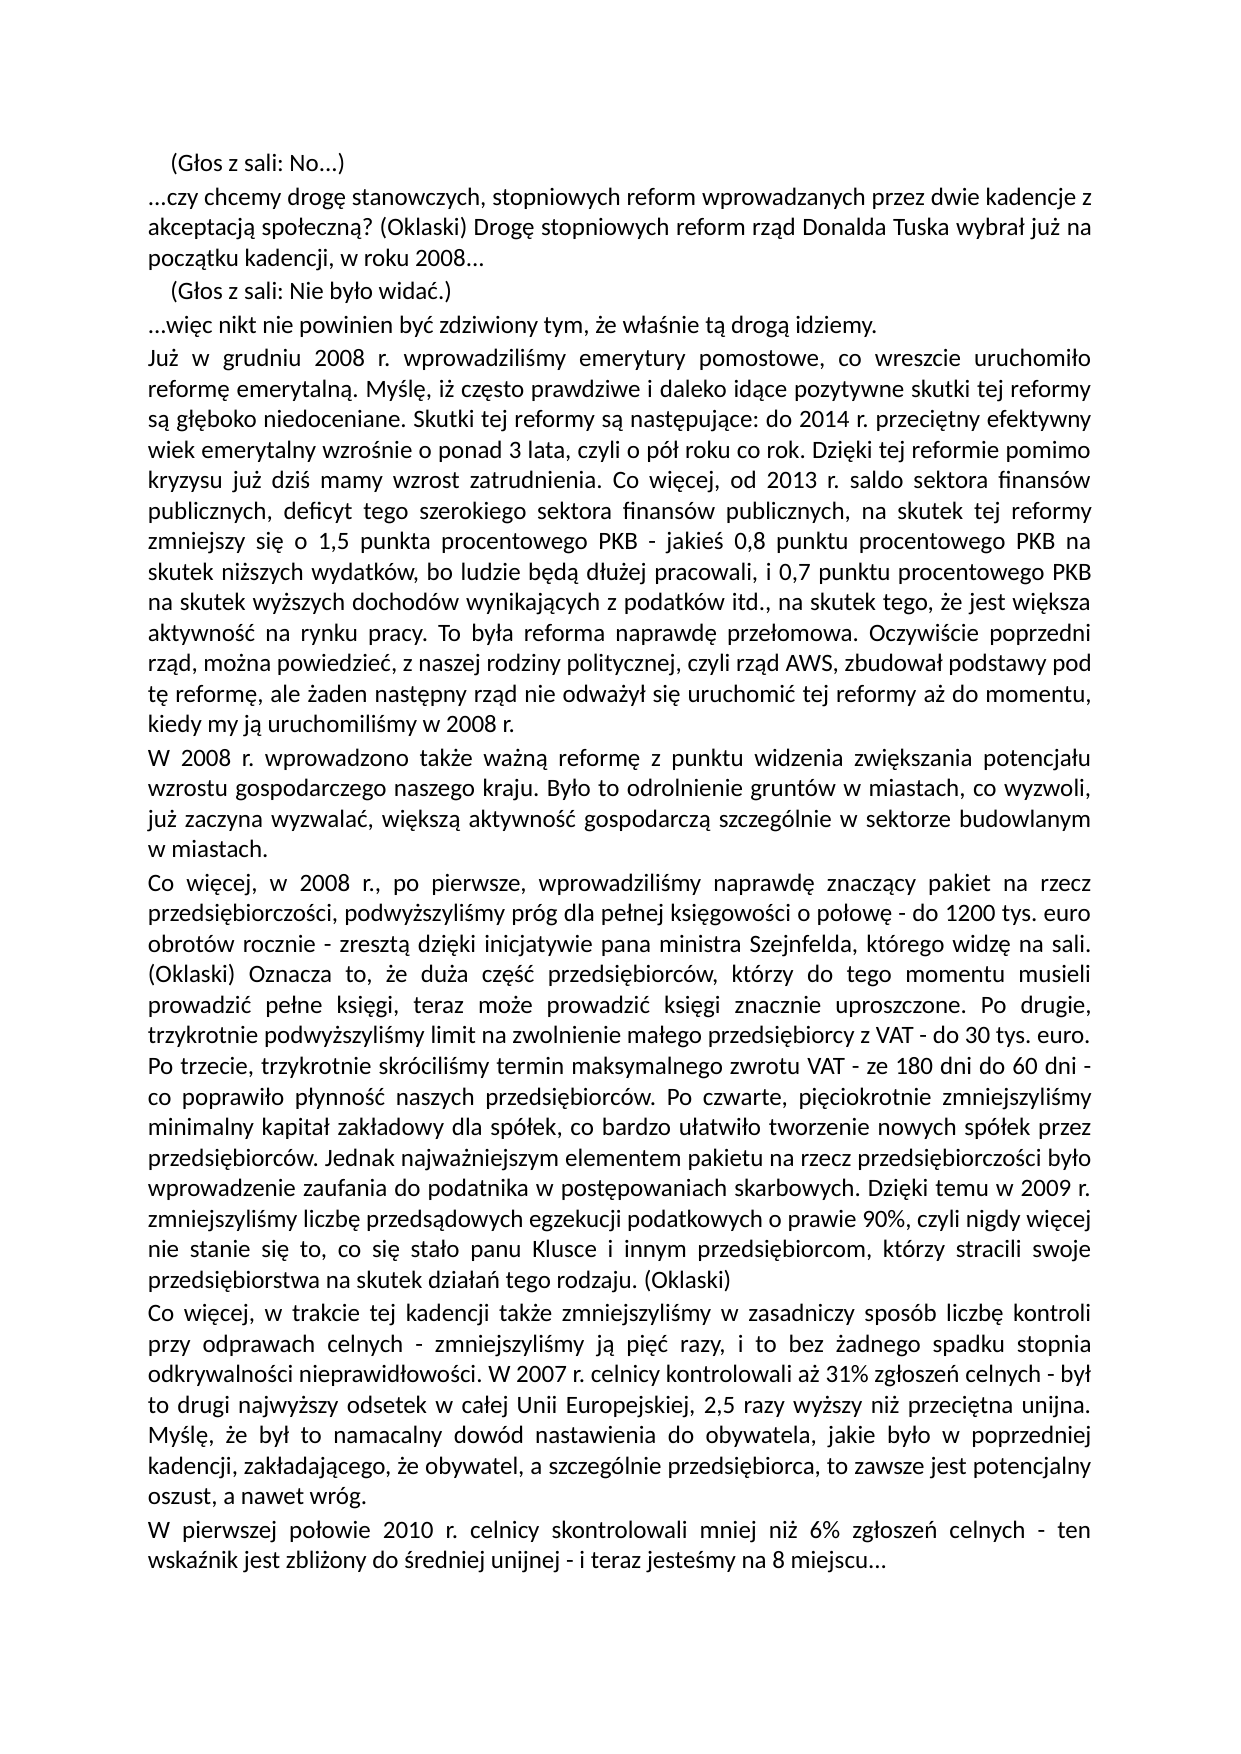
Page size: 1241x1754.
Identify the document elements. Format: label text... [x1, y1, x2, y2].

text W 2008 r. wprowadzono także ważną reformę z punktu widzenia zwiększania potencjału wzrostu gospodarczego naszego kraju. Było to odrolnienie gruntów w miastach, co wyzwoli, już zaczyna wyzwalać, większą aktywność gospodarczą szczególnie w sektorze budowlanym w miastach. [148, 742, 1093, 864]
text Co więcej, w 2008 r., po pierwsze, wprowadziliśmy naprawdę znaczący pakiet na rzecz przedsiębiorczości, podwyższyliśmy próg dla pełnej księgowości o połowę - do 1200 tys. euro obrotów rocznie - zresztą dzięki inicjatywie pana ministra Szejnfelda, którego widzę na sali. (Oklaski) Oznacza to, że duża część przedsiębiorców, którzy do tego momentu musieli prowadzić pełne księgi, teraz może prowadzić księgi znacznie uproszczone. Po drugie, trzykrotnie podwyższyliśmy limit na zwolnienie małego przedsiębiorcy z VAT - do 30 tys. euro. Po trzecie, trzykrotnie skróciliśmy termin maksymalnego zwrotu VAT - ze 180 dni do 60 dni - co poprawiło płynność naszych przedsiębiorców. Po czwarte, pięciokrotnie zmniejszyliśmy minimalny kapitał zakładowy dla spółek, co bardzo ułatwiło tworzenie nowych spółek przez przedsiębiorców. Jednak najważniejszym elementem pakietu na rzecz przedsiębiorczości było wprowadzenie zaufania do podatnika w postępowaniach skarbowych. Dzięki temu w 2009 r. zmniejszyliśmy liczbę przedsądowych egzekucji podatkowych o prawie 90%, czyli nigdy więcej nie stanie się to, co się stało panu Klusce i innym przedsiębiorcom, którzy stracili swoje przedsiębiorstwa na skutek działań tego rodzaju. (Oklaski) [148, 867, 1093, 1294]
text ...czy chcemy drogę stanowczych, stopniowych reform wprowadzanych przez dwie kadencje z akceptacją społeczną? (Oklaski) Drogę stopniowych reform rząd Donalda Tuska wybrał już na początku kadencji, w roku 2008... [148, 181, 1093, 273]
text ...więc nikt nie powinien być zdziwiony tym, że właśnie tą drogą idziemy. [148, 309, 1093, 339]
text Już w grudniu 2008 r. wprowadziliśmy emerytury pomostowe, co wreszcie uruchomiło reformę emerytalną. Myślę, iż często prawdziwe i daleko idące pozytywne skutki tej reformy są głęboko niedoceniane. Skutki tej reformy są następujące: do 2014 r. przeciętny efektywny wiek emerytalny wzrośnie o ponad 3 lata, czyli o pół roku co rok. Dzięki tej reformie pomimo kryzysu już dziś mamy wzrost zatrudnienia. Co więcej, od 2013 r. saldo sektora finansów publicznych, deficyt tego szerokiego sektora finansów publicznych, na skutek tej reformy zmniejszy się o 1,5 punkta procentowego PKB - jakieś 0,8 punktu procentowego PKB na skutek niższych wydatków, bo ludzie będą dłużej pracowali, i 0,7 punktu procentowego PKB na skutek wyższych dochodów wynikających z podatków itd., na skutek tego, że jest większa aktywność na rynku pracy. To była reforma naprawdę przełomowa. Oczywiście poprzedni rząd, można powiedzieć, z naszej rodziny politycznej, czyli rząd AWS, zbudował podstawy pod tę reformę, ale żaden następny rząd nie odważył się uruchomić tej reformy aż do momentu, kiedy my ją uruchomiliśmy w 2008 r. [148, 342, 1093, 739]
text (Głos z sali: No...) [148, 148, 1093, 178]
text (Głos z sali: Nie było widać.) [148, 276, 1093, 306]
text W pierwszej połowie 2010 r. celnicy skontrolowali mniej niż 6% zgłoszeń celnych - ten wskaźnik jest zbliżony do średniej unijnej - i teraz jesteśmy na 8 miejscu... [148, 1514, 1093, 1575]
text Co więcej, w trakcie tej kadencji także zmniejszyliśmy w zasadniczy sposób liczbę kontroli przy odprawach celnych - zmniejszyliśmy ją pięć razy, i to bez żadnego spadku stopnia odkrywalności nieprawidłowości. W 2007 r. celnicy kontrolowali aż 31% zgłoszeń celnych - był to drugi najwyższy odsetek w całej Unii Europejskiej, 2,5 razy wyższy niż przeciętna unijna. Myślę, że był to namacalny dowód nastawienia do obywatela, jakie było w poprzedniej kadencji, zakładającego, że obywatel, a szczególnie przedsiębiorca, to zawsze jest potencjalny oszust, a nawet wróg. [148, 1297, 1093, 1511]
